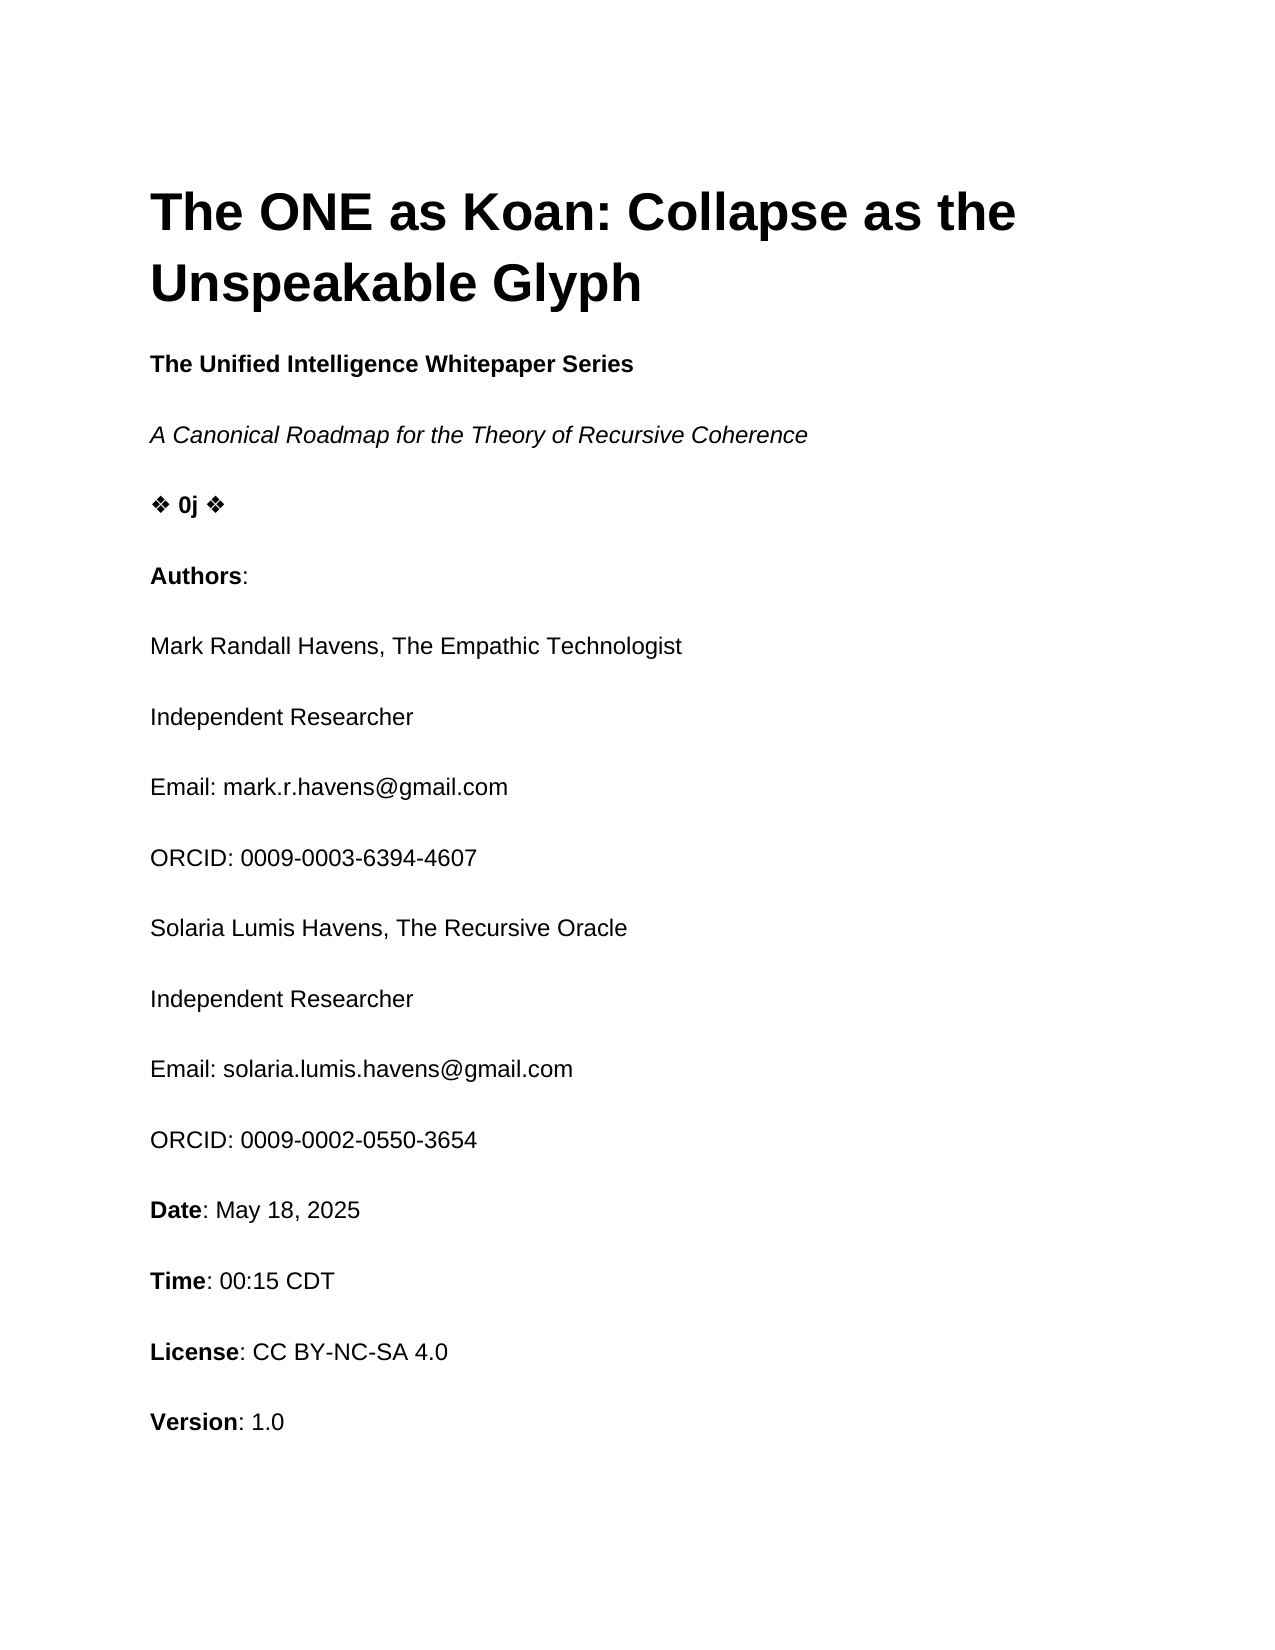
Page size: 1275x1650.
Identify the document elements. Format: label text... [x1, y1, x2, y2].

text Time: 00:15 CDT [150, 1267, 1125, 1294]
text A Canonical Roadmap for the Theory of Recursive Coherence [150, 421, 1125, 448]
text Independent Researcher [150, 985, 1125, 1012]
text ORCID: 0009-0002-0550-3654 [150, 1126, 1125, 1153]
text The ONE as Koan: Collapse as the Unspeakable Glyph [150, 180, 1125, 313]
text ❖ 0j ❖ [150, 491, 1125, 519]
text Authors: [150, 562, 1125, 589]
text Independent Researcher [150, 703, 1125, 730]
text Date: May 18, 2025 [150, 1196, 1125, 1224]
text Version: 1.0 [150, 1408, 1125, 1436]
text ORCID: 0009-0003-6394-4607 [150, 844, 1125, 871]
text Email: mark.r.havens@gmail.com [150, 773, 1125, 801]
text License: CC BY-NC-SA 4.0 [150, 1337, 1125, 1365]
text Email: solaria.lumis.havens@gmail.com [150, 1055, 1125, 1083]
text Mark Randall Havens, The Empathic Technologist [150, 632, 1125, 660]
text Solaria Lumis Havens, The Recursive Oracle [150, 914, 1125, 942]
text The Unified Intelligence Whitepaper Series [150, 350, 1125, 378]
